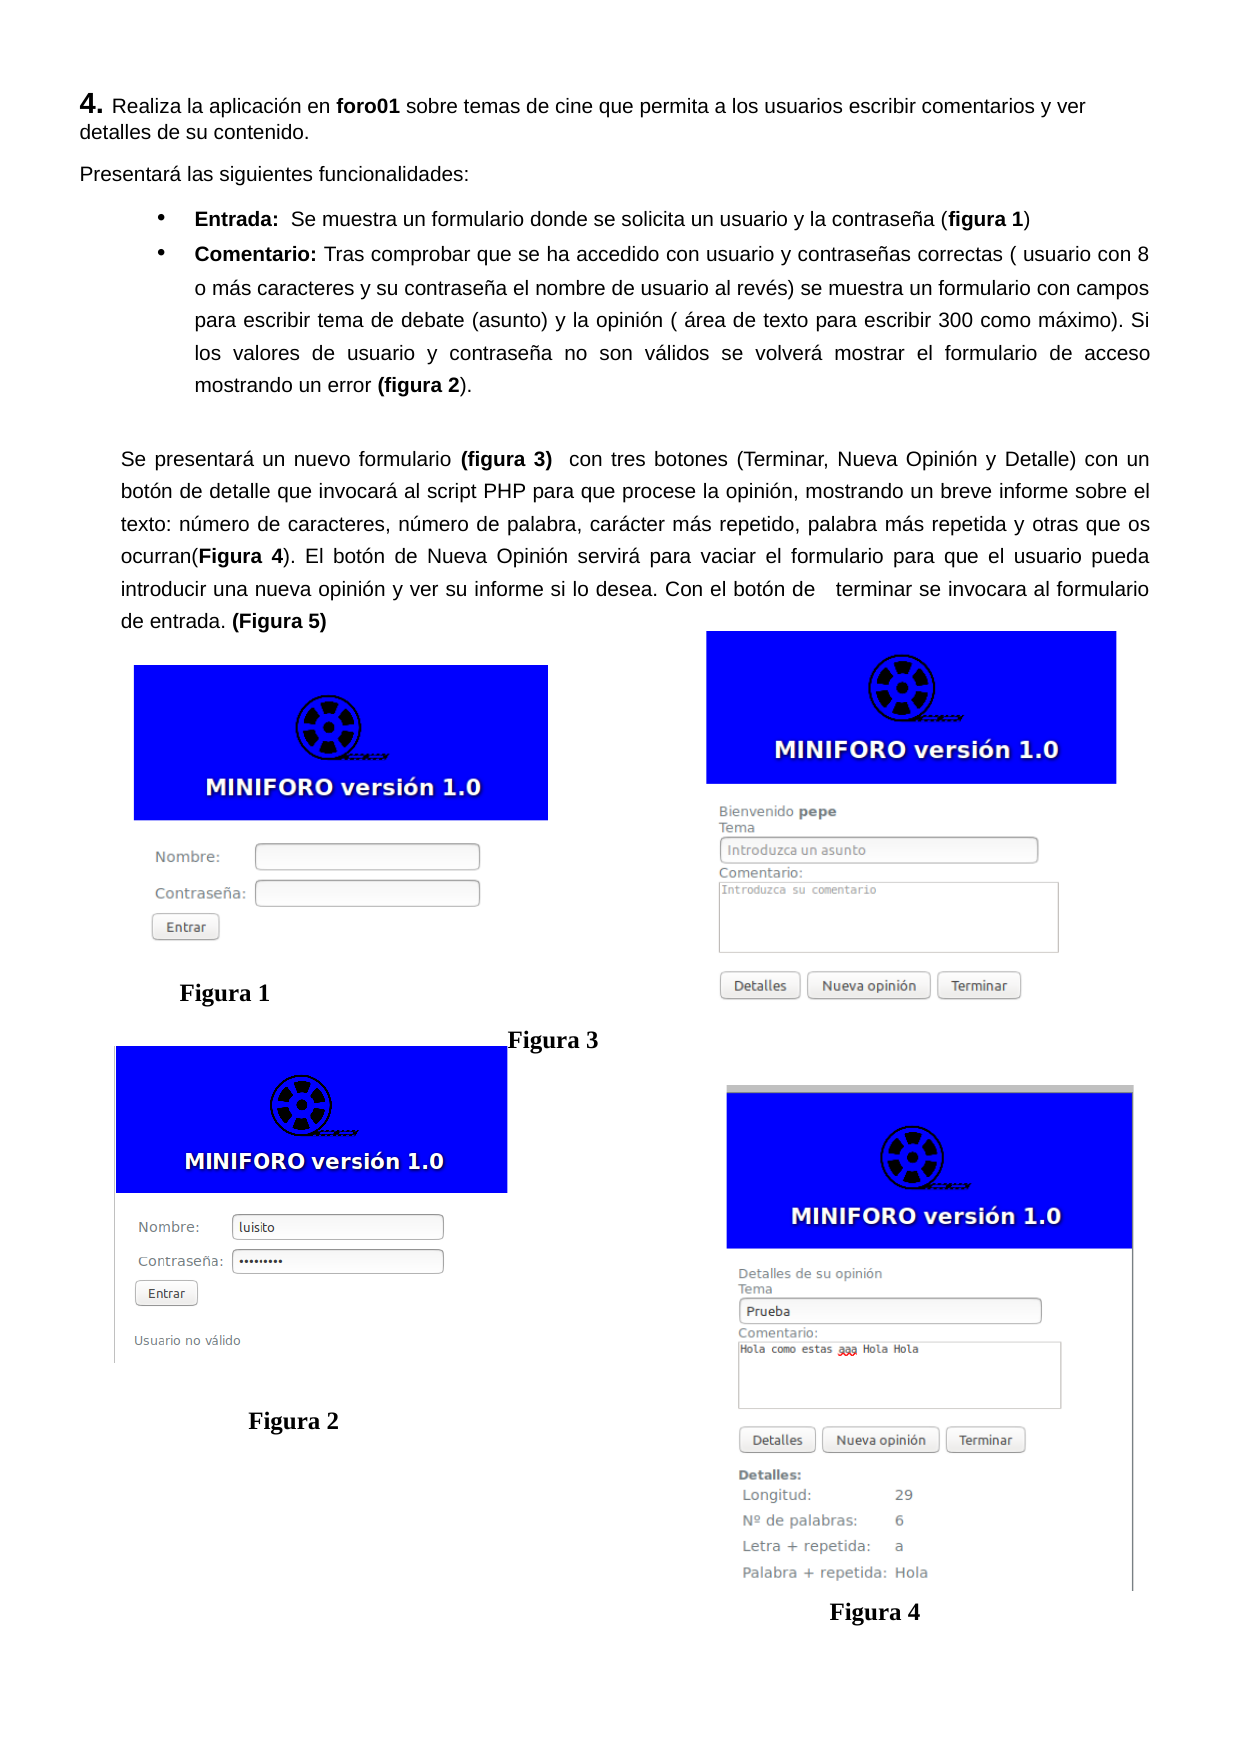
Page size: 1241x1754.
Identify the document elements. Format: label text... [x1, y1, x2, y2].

picture [726, 1085, 1134, 1591]
list Entrada: Se muestra un formulario donde se solicita un usuario y la contraseña (figura 1) [157, 207, 1152, 232]
picture [114, 1046, 508, 1363]
text Figura 1 [79, 978, 706, 1006]
text Presentará las siguientes funcionalidades: [79, 165, 1152, 186]
picture [706, 631, 1117, 1023]
text [1117, 978, 1152, 1006]
picture [133, 665, 548, 959]
text [1134, 1406, 1152, 1435]
text Figura 3 [79, 1025, 1152, 1054]
list Comentario: Tras comprobar que se ha accedido con usuario y contraseñas correctas ( usuario con 8 o más caracteres y su contraseña el nombre de usuario al revés) se muestra un formulario con campos para escribir tema de debate (asunto) y la opinión ( área de texto para escribir 300 como máximo). Si los valores de usuario y contraseña no son válidos se volverá mostrar el formulario de acceso mostrando un error (figura 2). [157, 242, 1152, 397]
text Se presentará un nuevo formulario (figura 3) con tres botones (Terminar, Nueva Opinión y Detalle) con un botón de detalle que invocará al script PHP para que procese la opinión, mostrando un breve informe sobre el texto: número de caracteres, número de palabra, carácter más repetido, palabra más repetida y otras que os ocurran(Figura 4). El botón de Nueva Opinión servirá para vaciar el formulario para que el usuario pueda introducir una nueva opinión y ver su informe si lo desea. Con el botón de terminar se invocara al formulario de entrada. (Figura 5) [0, 446, 1152, 633]
text Figura 4 [79, 1597, 1152, 1625]
text 4. Realiza la aplicación en foro01 sobre temas de cine que permita a los usuarios escribir comentarios y ver detalles de su contenido. [79, 86, 1152, 144]
text Figura 2 [79, 1406, 726, 1435]
